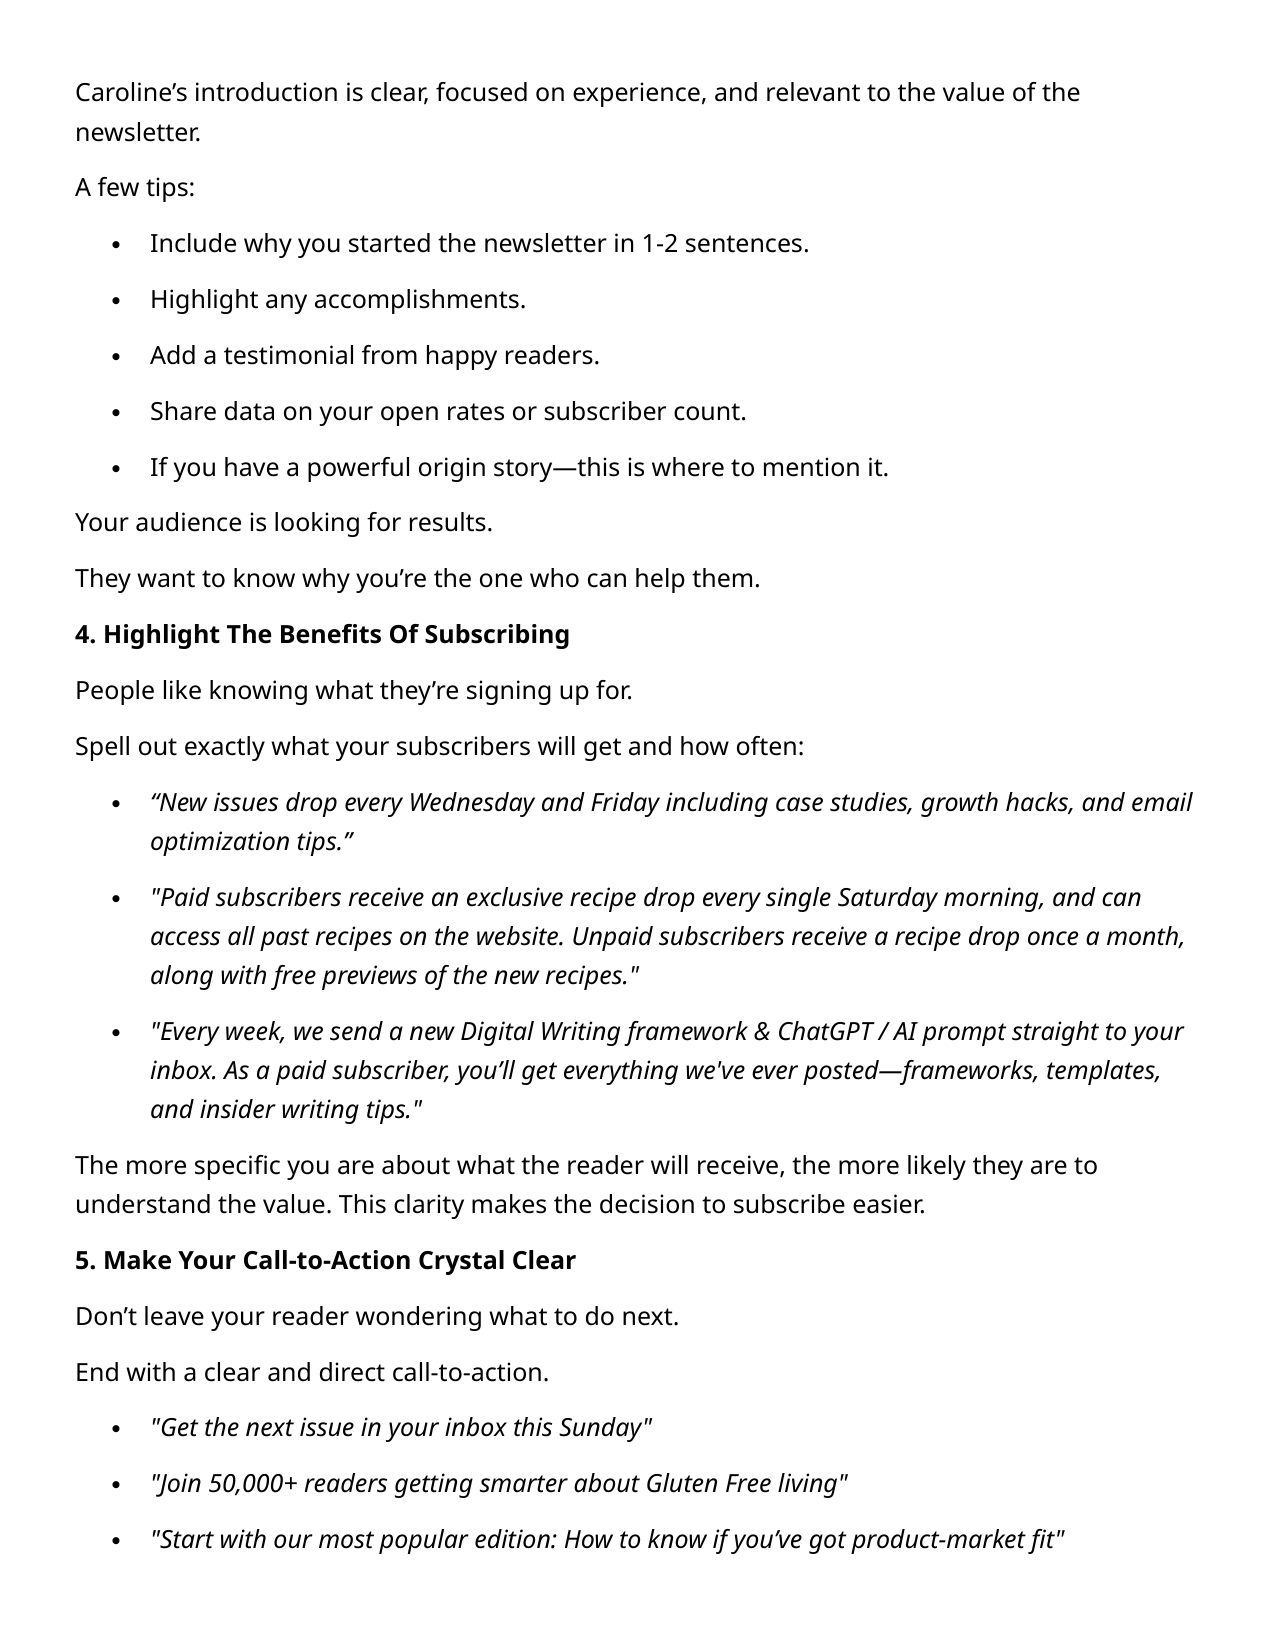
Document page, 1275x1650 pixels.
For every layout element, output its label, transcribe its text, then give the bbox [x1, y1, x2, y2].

text Caroline’s introduction is clear, focused on experience, and relevant to the value of the newsletter. [75, 75, 1200, 148]
list Highlight any accomplishments. [112, 282, 1200, 316]
text The more specific you are about what the reader will receive, the more likely they are to understand the value. This clarity makes the decision to subscribe easier. [75, 1147, 1200, 1221]
text 4. Highlight The Benefits Of Subscribing [75, 617, 1200, 651]
list "Every week, we send a new Digital Writing framework & ChatGPT / AI prompt straight to your inbox. As a paid subscriber, you’ll get everything we've ever posted—frameworks, templates, and insider writing tips." [112, 1013, 1200, 1126]
text End with a clear and direct call-to-action. [75, 1354, 1200, 1388]
list "Paid subscribers receive an exclusive recipe drop every single Saturday morning, and can access all past recipes on the website. Unpaid subscribers receive a recipe drop once a month, along with free previews of the new recipes." [112, 879, 1200, 992]
text Don’t leave your reader wondering what to do next. [75, 1298, 1200, 1332]
text People like knowing what they’re signing up for. [75, 672, 1200, 707]
list "Start with our most popular edition: How to know if you’ve got product-market fit" [112, 1522, 1200, 1556]
text Spell out exactly what your subscribers will get and how often: [75, 728, 1200, 762]
list "Get the next issue in your inbox this Sunday" [112, 1410, 1200, 1444]
text They want to know why you’re the one who can help them. [75, 561, 1200, 595]
list "Join 50,000+ readers getting smarter about Gluten Free living" [112, 1466, 1200, 1500]
list “New issues drop every Wednesday and Friday including case studies, growth hacks, and email optimization tips.” [112, 784, 1200, 857]
list If you have a powerful origin story—this is where to mention it. [112, 449, 1200, 483]
text Your audience is looking for results. [75, 505, 1200, 539]
list Share data on your open rates or subscriber count. [112, 393, 1200, 427]
list Add a testimonial from happy readers. [112, 337, 1200, 372]
text A few tips: [75, 170, 1200, 204]
list Include why you started the newsletter in 1-2 sentences. [112, 226, 1200, 260]
text 5. Make Your Call-to-Action Crystal Clear [75, 1242, 1200, 1277]
